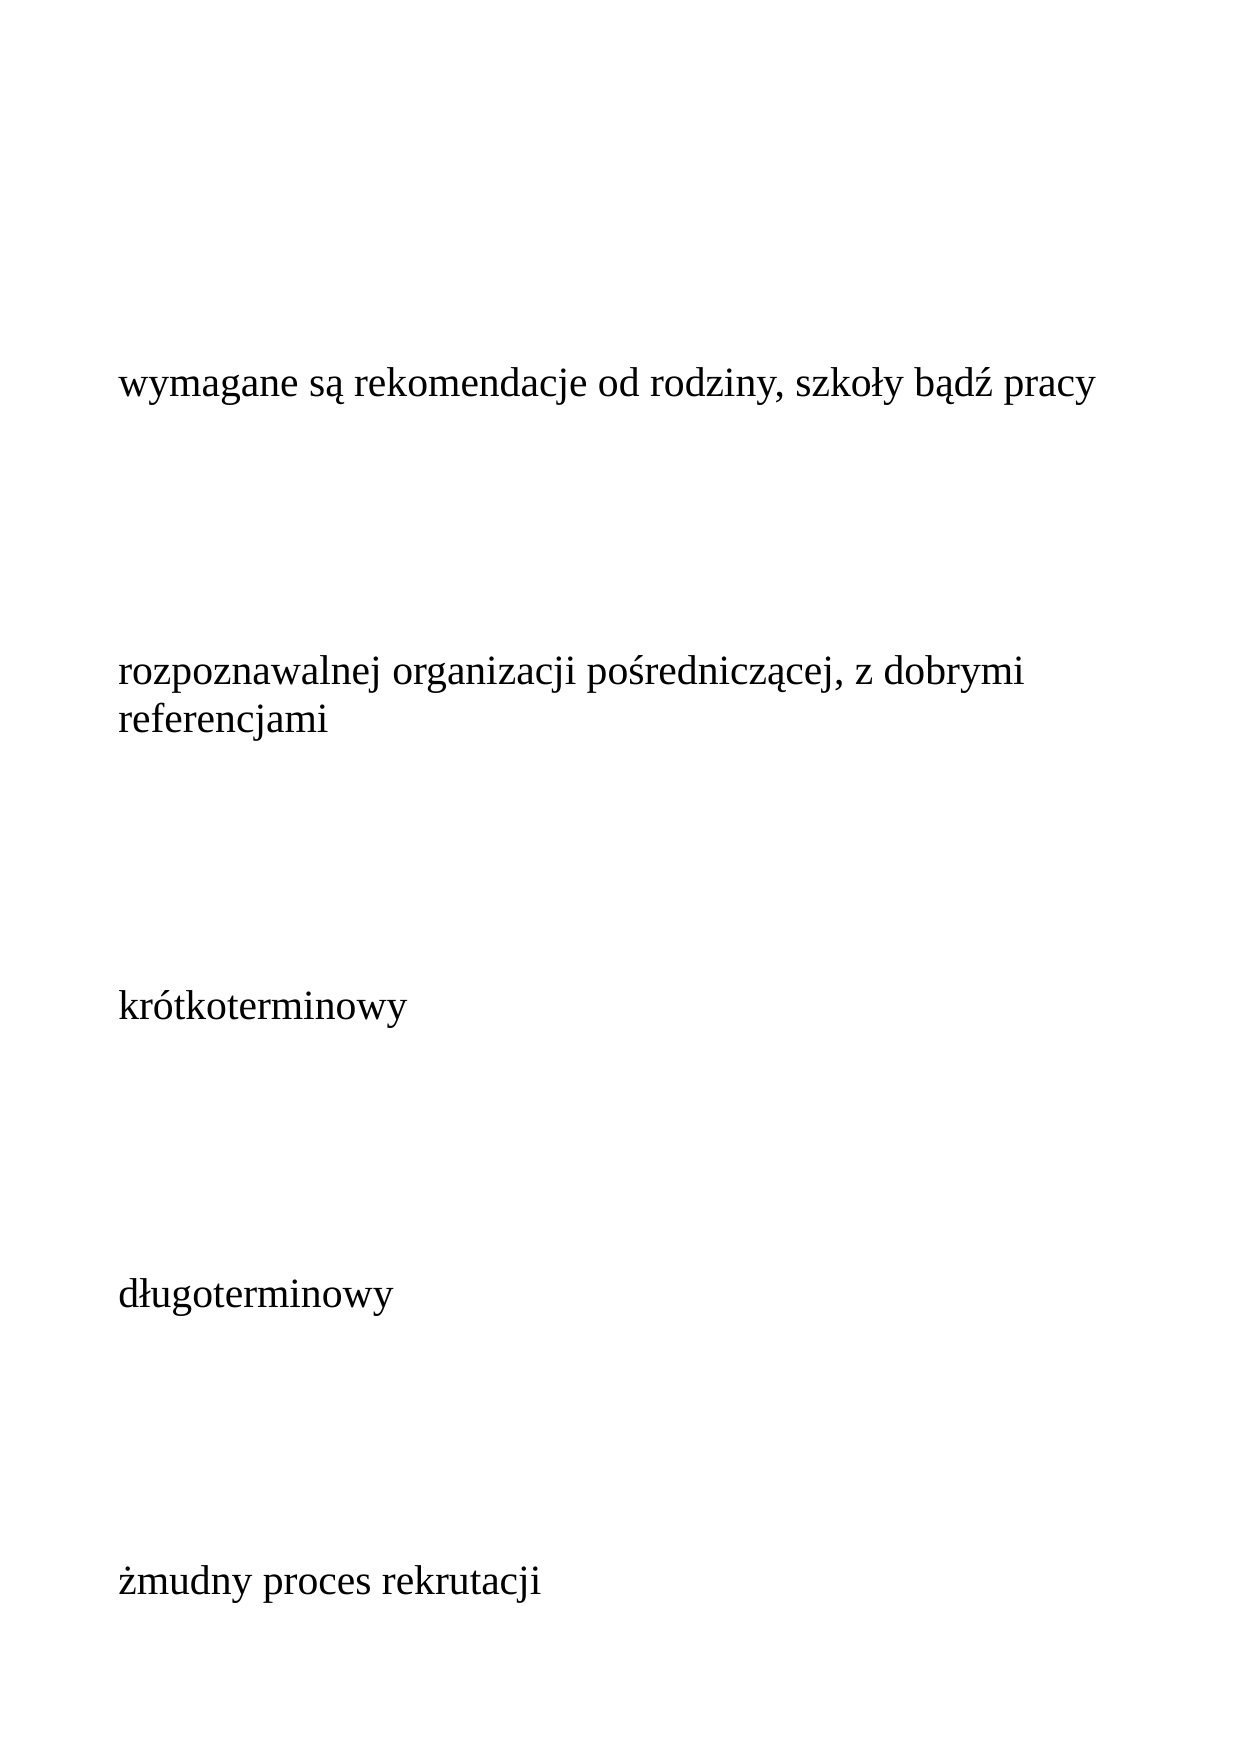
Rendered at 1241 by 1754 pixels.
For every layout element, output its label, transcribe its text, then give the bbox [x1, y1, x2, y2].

text wymagane są rekomendacje od rodziny, szkoły bądź pracy [118, 358, 1122, 406]
text rozpoznawalnej organizacji pośredniczącej, z dobrymi referencjami [118, 645, 1122, 741]
text krótkoterminowy [118, 981, 1122, 1028]
text żmudny proces rekrutacji [118, 1556, 1122, 1603]
text długoterminowy [118, 1268, 1122, 1316]
